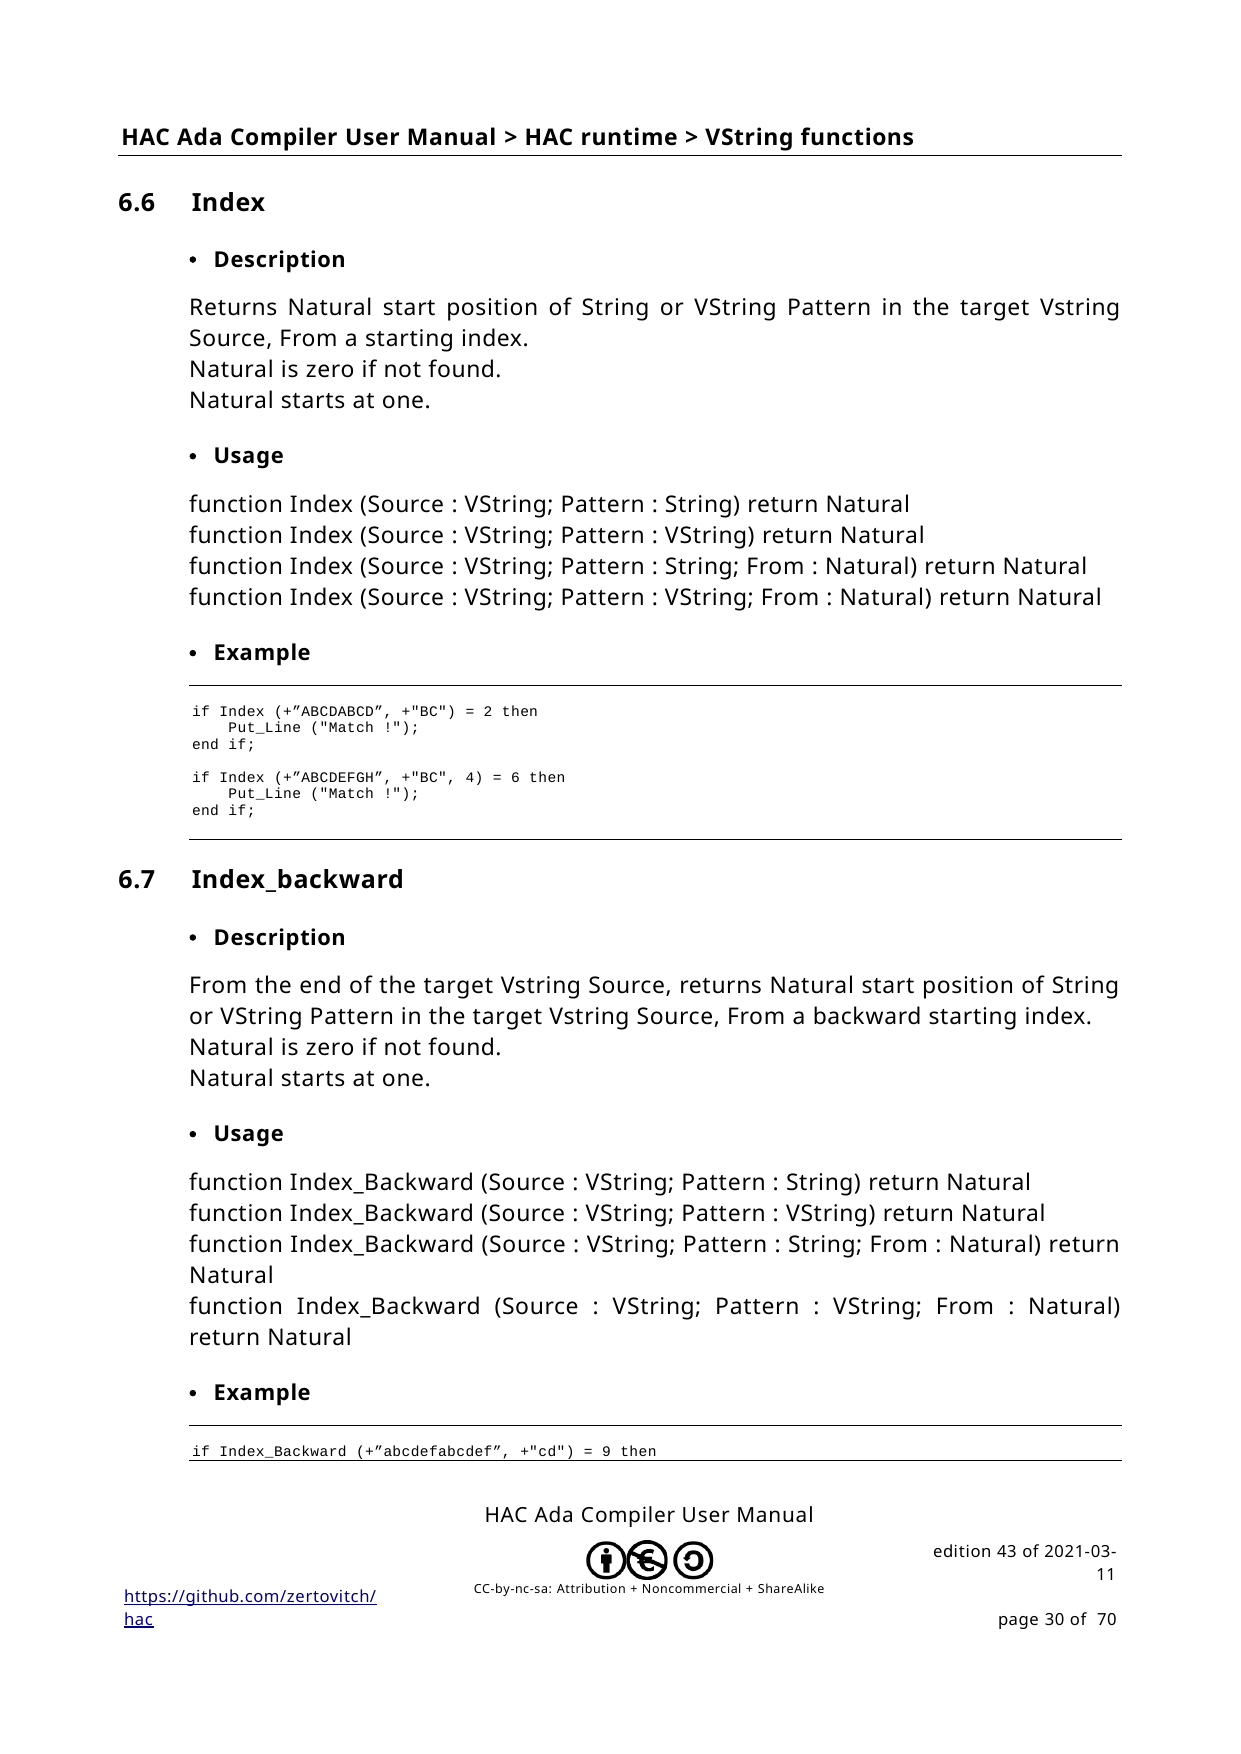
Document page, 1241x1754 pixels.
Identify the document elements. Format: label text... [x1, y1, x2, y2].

list Put_Line ("Match !"); [189, 718, 1122, 734]
text Natural starts at one. [189, 384, 1122, 415]
subtitle Usage [189, 1117, 1122, 1148]
text function Index_Backward (Source : VString; Pattern : VString; From : Natural) return Natural [189, 1290, 1122, 1352]
list end if; if Index (+”ABCDEFGH”, +"BC", 4) = 6 then [189, 734, 1122, 783]
text Natural is zero if not found. [189, 353, 1122, 384]
subtitle Description [189, 920, 1122, 951]
picture [585, 1540, 668, 1580]
picture [672, 1540, 714, 1580]
subtitle Description [189, 242, 1122, 273]
text function Index (Source : VString; Pattern : VString) return Natural [189, 519, 1122, 550]
text From the end of the target Vstring Source, returns Natural start position of String or VString Pattern in the target Vstring Source, From a backward starting index. [189, 969, 1122, 1031]
text function Index_Backward (Source : VString; Pattern : VString) return Natural [189, 1197, 1122, 1228]
subtitle Example [189, 1376, 1122, 1407]
text Returns Natural start position of String or VString Pattern in the target Vstring Source, From a starting index. [189, 291, 1122, 353]
text Natural starts at one. [189, 1062, 1122, 1093]
list if Index (+”ABCDABCD”, +"BC") = 2 then [189, 686, 1122, 718]
text Natural is zero if not found. [189, 1031, 1122, 1062]
text function Index_Backward (Source : VString; Pattern : String; From : Natural) return Natural [189, 1228, 1122, 1290]
list end if; [189, 800, 1122, 839]
subtitle Index [118, 184, 1122, 218]
text function Index (Source : VString; Pattern : String; From : Natural) return Natural [189, 550, 1122, 581]
text function Index (Source : VString; Pattern : VString; From : Natural) return Natural [189, 581, 1122, 612]
subtitle Usage [189, 439, 1122, 470]
subtitle Index_backward [118, 862, 1122, 896]
list Put_Line ("Match !"); [189, 783, 1122, 800]
subtitle Example [189, 636, 1122, 667]
text function Index (Source : VString; Pattern : String) return Natural [189, 488, 1122, 519]
text function Index_Backward (Source : VString; Pattern : String) return Natural [189, 1166, 1122, 1197]
list if Index_Backward (+”abcdefabcdef”, +"cd") = 9 then [189, 1426, 1122, 1460]
